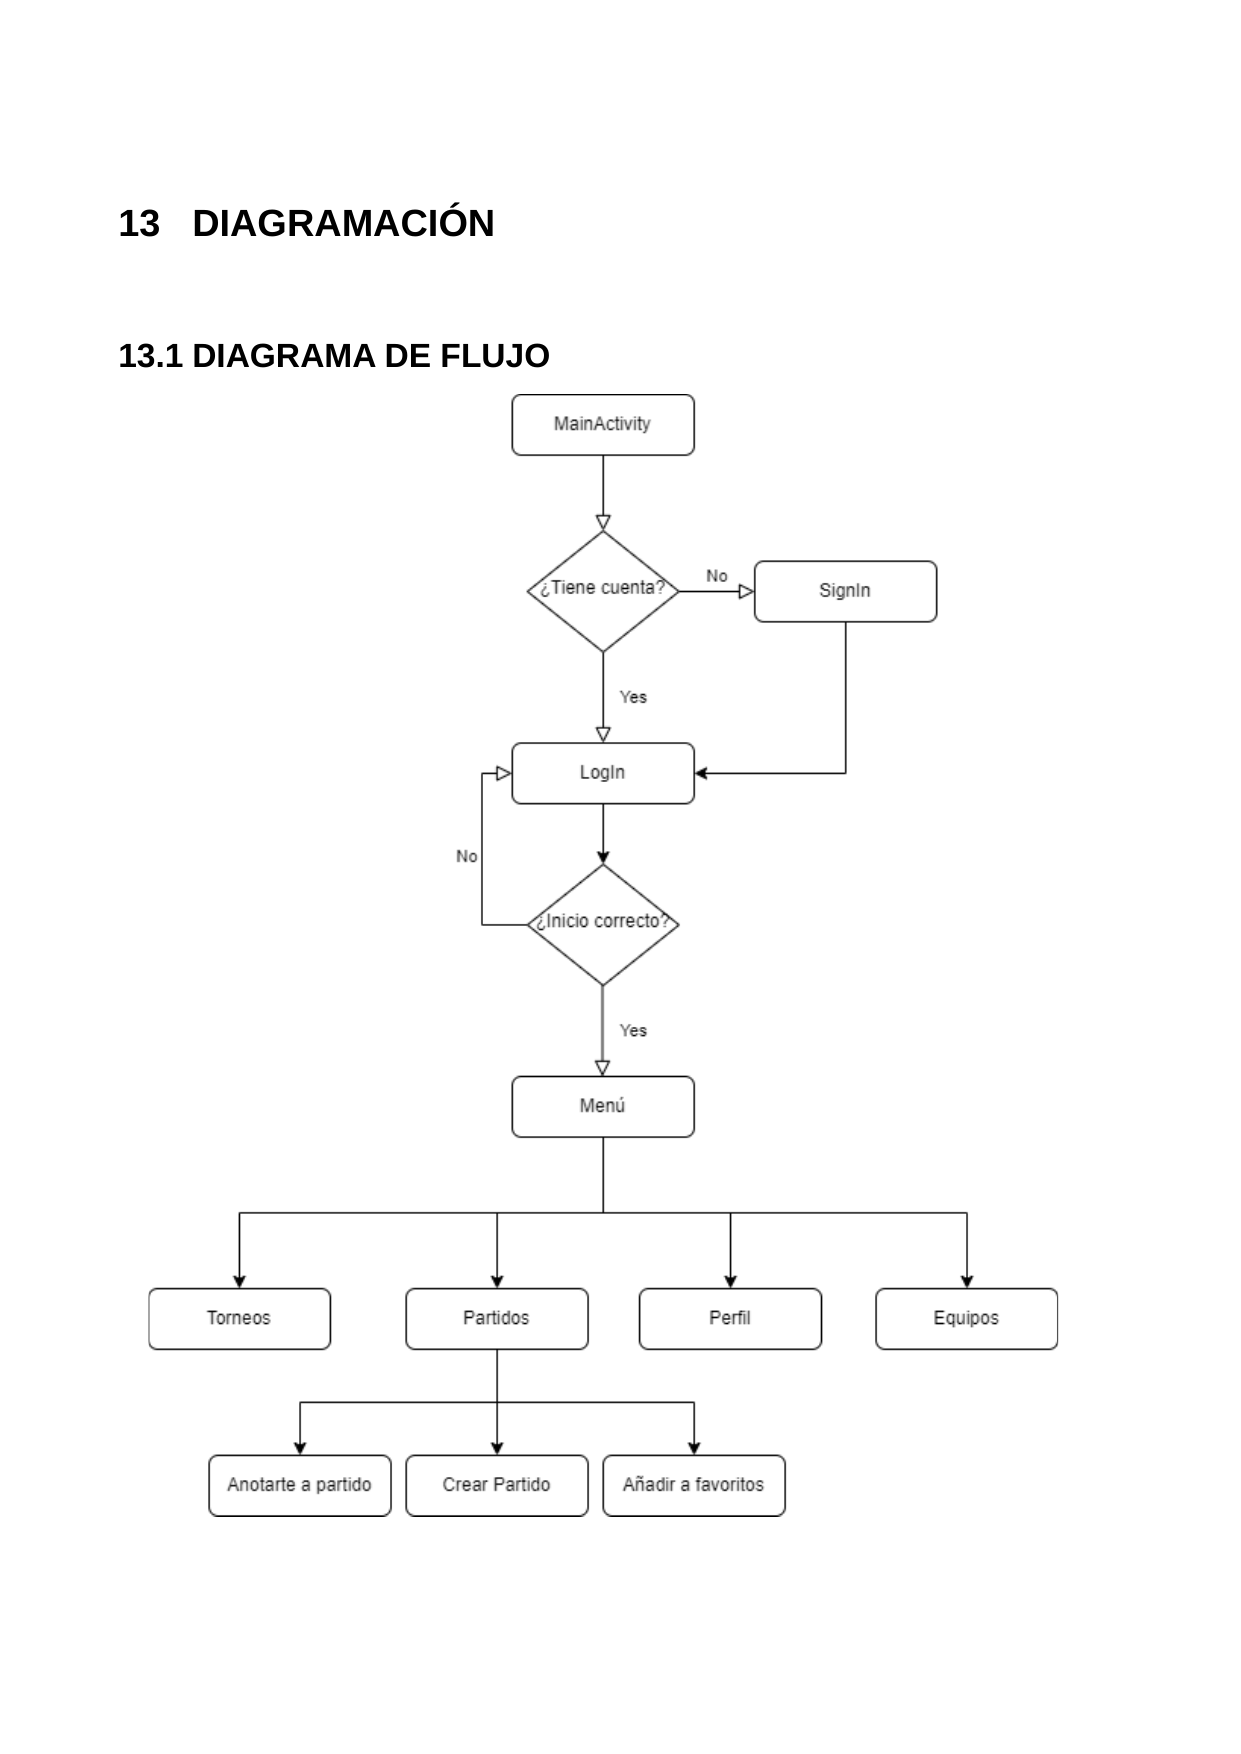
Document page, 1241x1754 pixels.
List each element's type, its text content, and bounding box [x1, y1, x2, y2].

picture [148, 394, 1059, 1517]
subtitle DIAGRAMACIÓN [118, 201, 1122, 244]
subtitle DIAGRAMA DE FLUJO [118, 336, 1122, 374]
